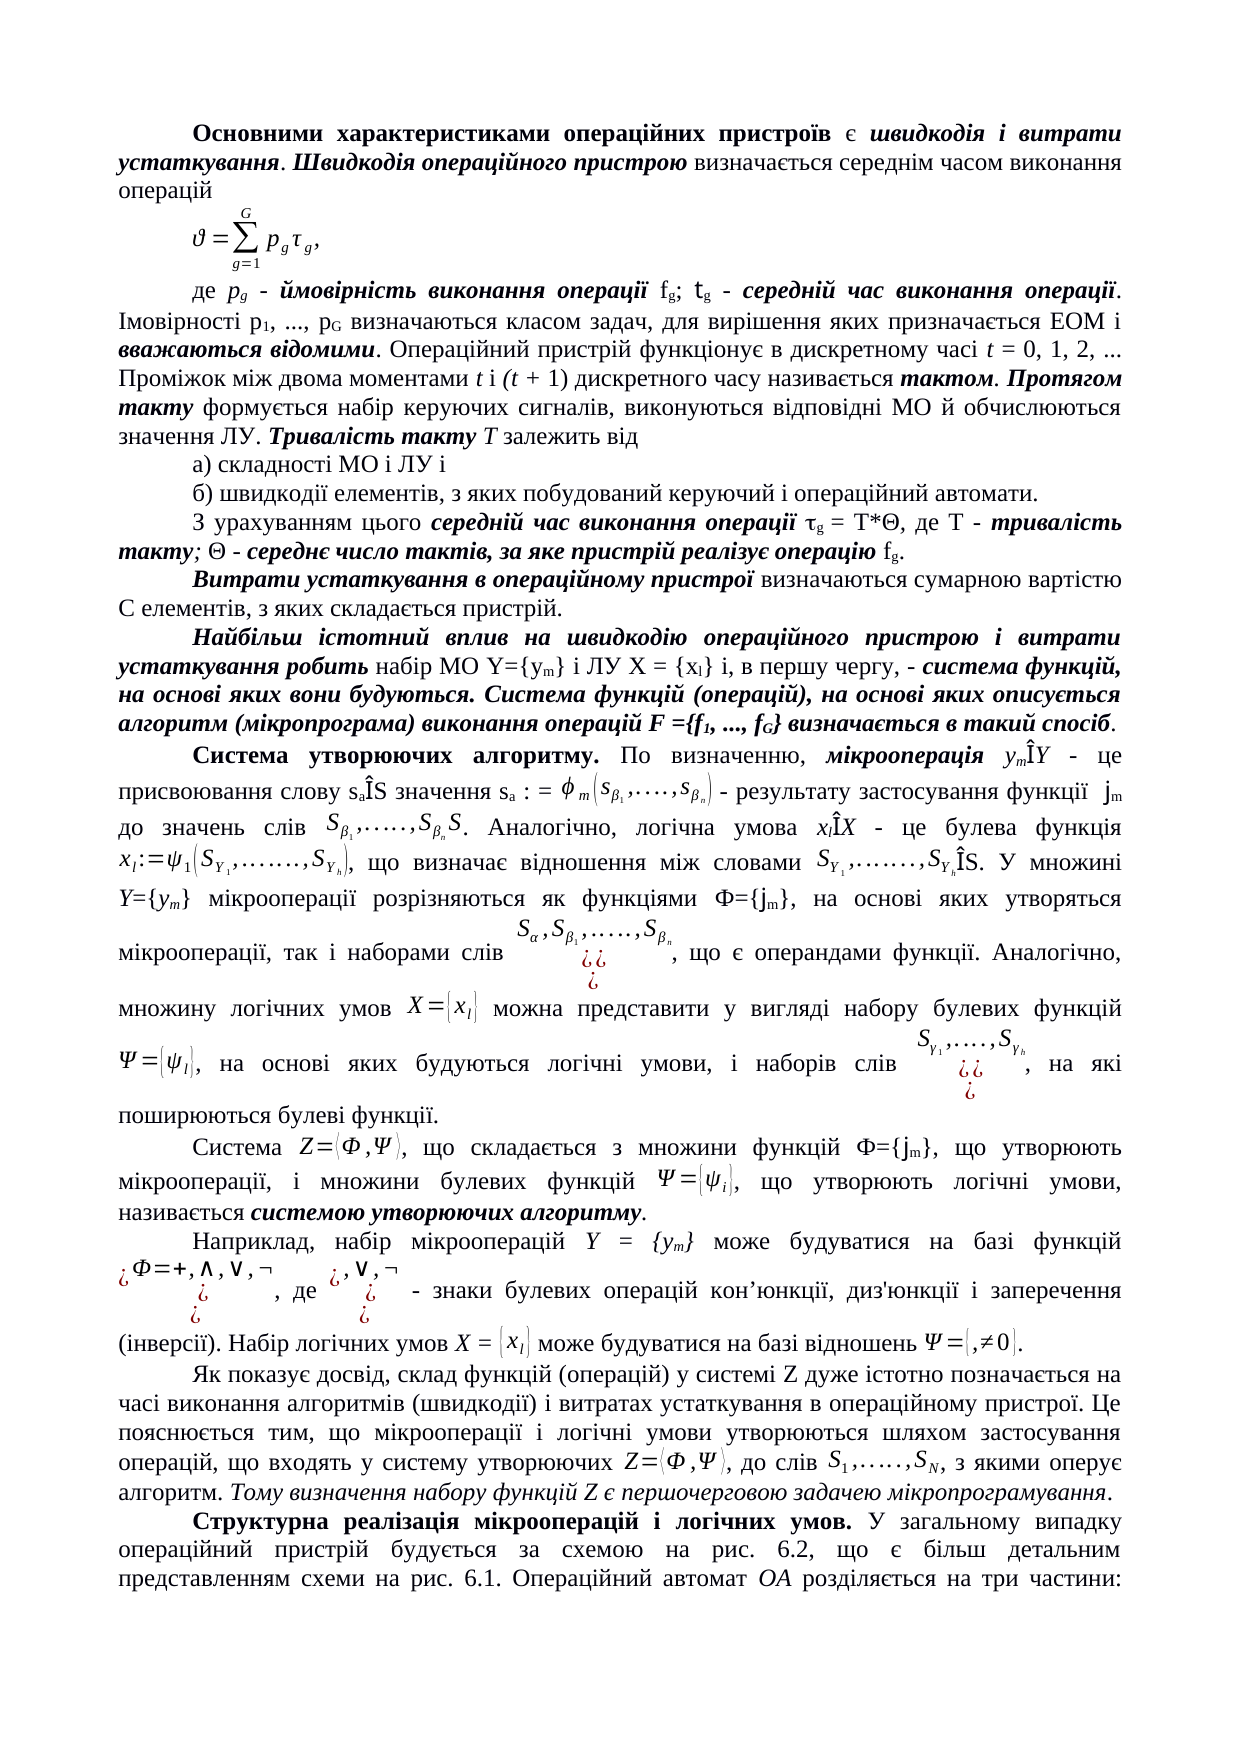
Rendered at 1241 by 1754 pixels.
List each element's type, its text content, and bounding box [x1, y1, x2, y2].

text де pg - ймовірність виконання операції fg; tg - середній час виконання операції. Імовірності р1, ..., рG визначаються класом задач, для вирішення яких призначається ЕОМ і вважаються відомими. Операційний пристрій функціонує в дискретному часі t = 0, 1, 2, ... Проміжок між двома моментами t і (t + 1) дискретного часу називається тактом. Протягом такту формується набір керуючих сигналів, виконуються відповідні МО й обчислюються значення ЛУ. Тривалість такту Т залежить від [118, 272, 1122, 449]
text Основними характеристиками операційних пристроїв є швидкодія і витрати устаткування. Швидкодія операційного пристрою визначається середнім часом виконання операцій [118, 118, 1122, 204]
text Найбільш істотний вплив на швидкодію операційного пристрою і витрати устаткування робить набір МО Y={уm} і ЛУ X = {хl} і, в першу чергу, - система функцій, на основі яких вони будуються. Система функцій (операцій), на основі яких описується алгоритм (мікропрограма) виконання операцій F ={f1, ..., fG} визначається в такий спосіб. [118, 622, 1122, 737]
text Система , що складається з множини функцій Ф={jm}, що утворюють мікрооперації, і множини булевих функцій , що утворюють логічні умови, називається системою утворюючих алгоритму. [118, 1129, 1122, 1226]
text Структурна реалізація мікрооперацій і логічних умов. У загальному випадку операційний пристрій будується за схемою на рис. 6.2, що є більш детальним представленням схеми на рис. 6.1. Операційний автомат ОА розділяється на три частини: [118, 1506, 1122, 1592]
text Система утворюючих алгоритму. По визначенню, мікрооперація утÎY - це присвоювання слову saÎS значення sa : = - результату застосування функції jm до значень слів . Аналогічно, логічна умова xlÎX - це булева функція , що визначає відношення між словами ÎS. У множині Y={ym} мікрооперації розрізняються як функціями Ф={jm}, на основі яких утворяться мікрооперації, так і наборами слів , що є операндами функції. Аналогічно, множину логічних умов можна представити у вигляді набору булевих функцій , на основі яких будуються логічні умови, і наборів слів , на які поширюються булеві функції. [118, 737, 1122, 1129]
text Витрати устаткування в операційному пристрої визначаються сумарною вартістю C елементів, з яких складається пристрій. [118, 564, 1122, 622]
text З урахуванням цього середній час виконання операції τg = T*Θ, де T - тривалість такту; Θ - середнє число тактів, за яке пристрій реалізує операцію fg. [118, 507, 1122, 564]
text Як показує досвід, склад функцій (операцій) у системі Z дуже істотно позначається на часі виконання алгоритмів (швидкодії) і витратах устаткування в операційному пристрої. Це пояснюється тим, що мікрооперації і логічні умови утворюються шляхом застосування операцій, що входять у систему утворюючих , до слів , з якими оперує алгоритм. Тому визначення набору функцій Z є першочерговою задачею мікропрограмування. [118, 1359, 1122, 1506]
text а) складності МО і ЛУ і [118, 449, 1122, 478]
text б) швидкодії елементів, з яких побудований керуючий і операційний автомати. [118, 478, 1122, 507]
text Наприклад, набір мікрооперацій Y = {ym} може будуватися на базі функцій , де - знаки булевих операцій кон’юнкції, диз'юнкції і заперечення (інверсії). Набір логічних умов X = може будуватися на базі відношень . [118, 1226, 1122, 1359]
